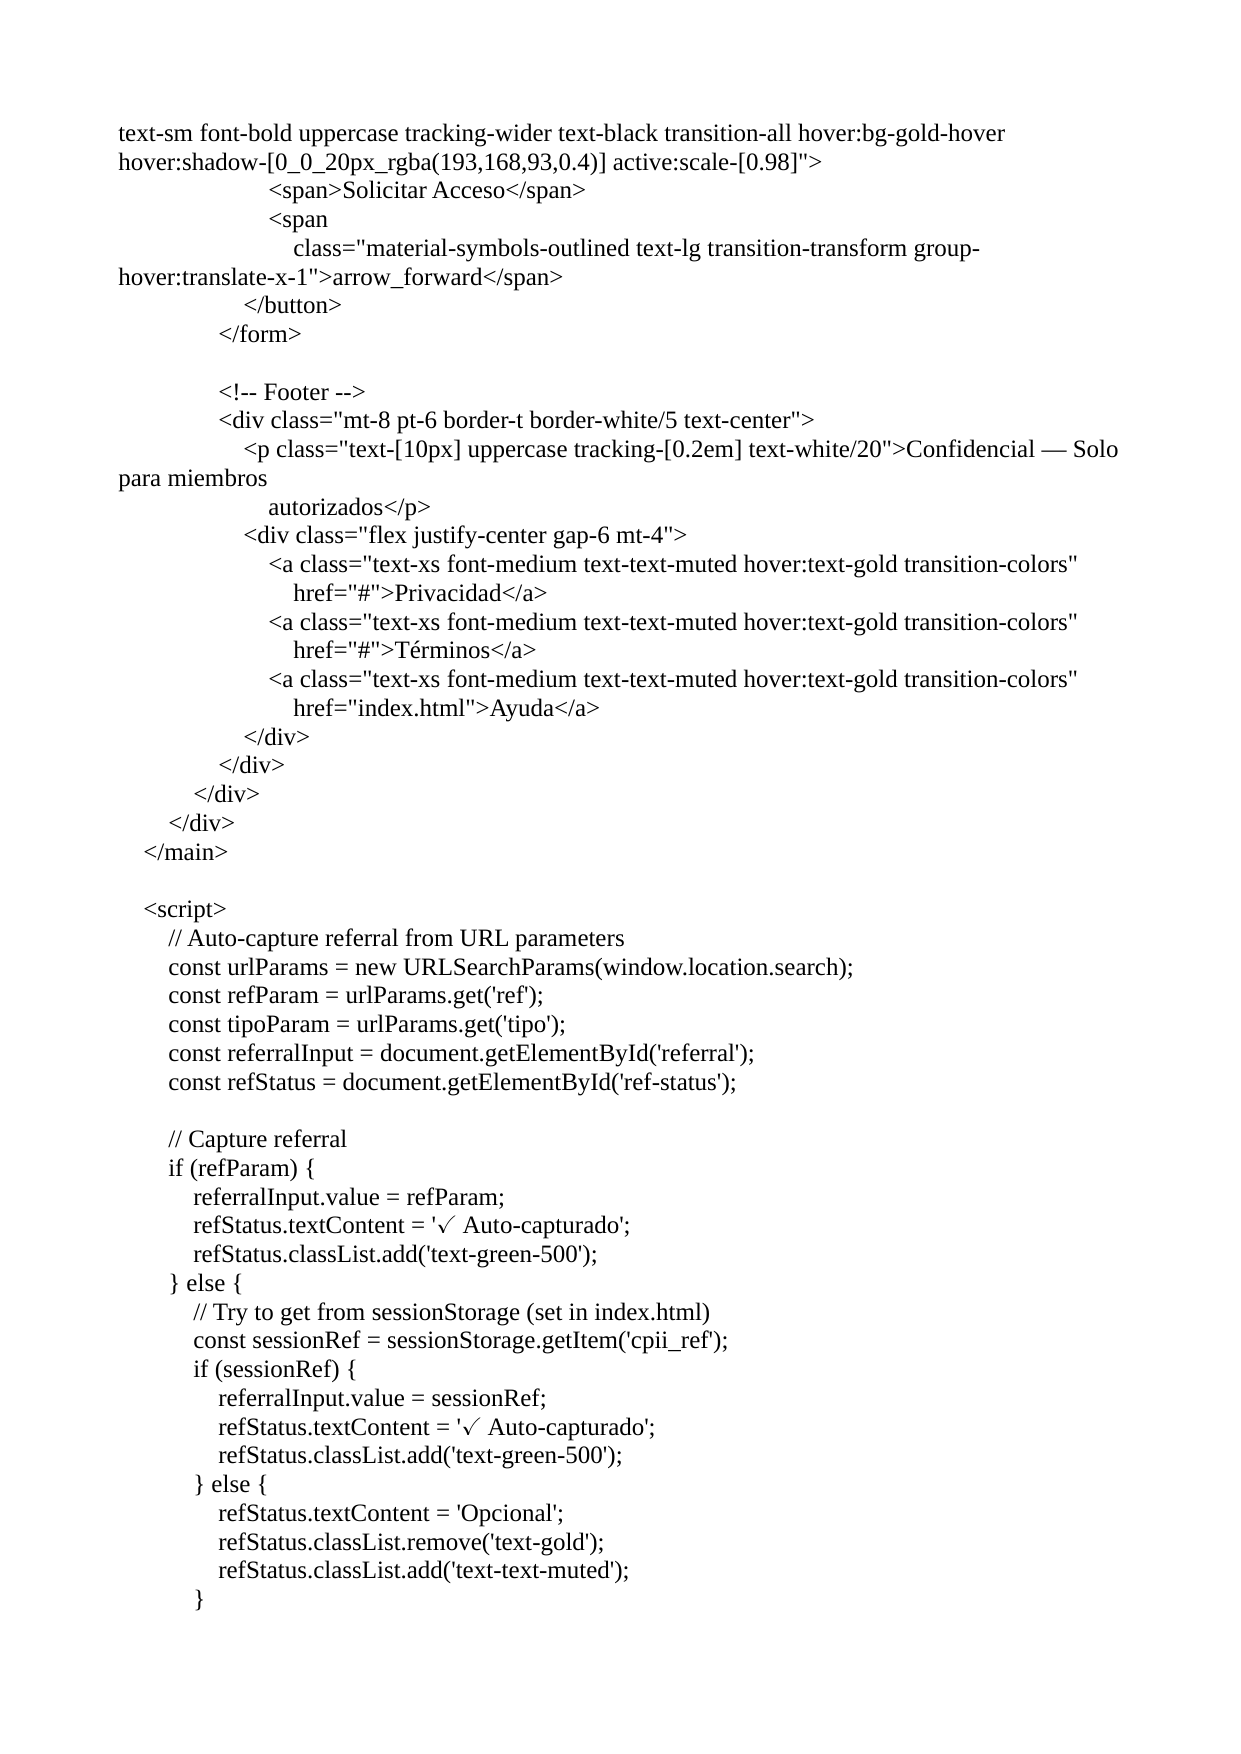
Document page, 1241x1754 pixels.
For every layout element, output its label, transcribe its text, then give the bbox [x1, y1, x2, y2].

table_cell text-sm font-bold uppercase tracking-wider text-black transition-all hover:bg-gold-hover hover:shadow-[0_0_20px_rgba(193,168,93,0.4)] active:scale-[0.98]"> <span>Solicitar Acceso</span> <span class="material-symbols-outlined text-lg transition-transform group-hover:translate-x-1">arrow_forward</span> </button> </form> <!-- Footer --> <div class="mt-8 pt-6 border-t border-white/5 text-center"> <p class="text-[10px] uppercase tracking-[0.2em] text-white/20">Confidencial — Solo para miembros autorizados</p> <div class="flex justify-center gap-6 mt-4"> <a class="text-xs font-medium text-text-muted hover:text-gold transition-colors" href="#">Privacidad</a> <a class="text-xs font-medium text-text-muted hover:text-gold transition-colors" href="#">Términos</a> <a class="text-xs font-medium text-text-muted hover:text-gold transition-colors" href="index.html">Ayuda</a> </div> </div> </div> </div> </main> <script> // Auto-capture referral from URL parameters const urlParams = new URLSearchParams(window.location.search); const refParam = urlParams.get('ref'); const tipoParam = urlParams.get('tipo'); const referralInput = document.getElementById('referral'); const refStatus = document.getElementById('ref-status'); // Capture referral if (refParam) { referralInput.value = refParam; refStatus.textContent = '✓ Auto-capturado'; refStatus.classList.add('text-green-500'); } else { // Try to get from sessionStorage (set in index.html) const sessionRef = sessionStorage.getItem('cpii_ref'); if (sessionRef) { referralInput.value = sessionRef; refStatus.textContent = '✓ Auto-capturado'; refStatus.classList.add('text-green-500'); } else { refStatus.textContent = 'Opcional'; refStatus.classList.remove('text-gold'); refStatus.classList.add('text-text-muted'); } [118, 118, 1122, 1613]
